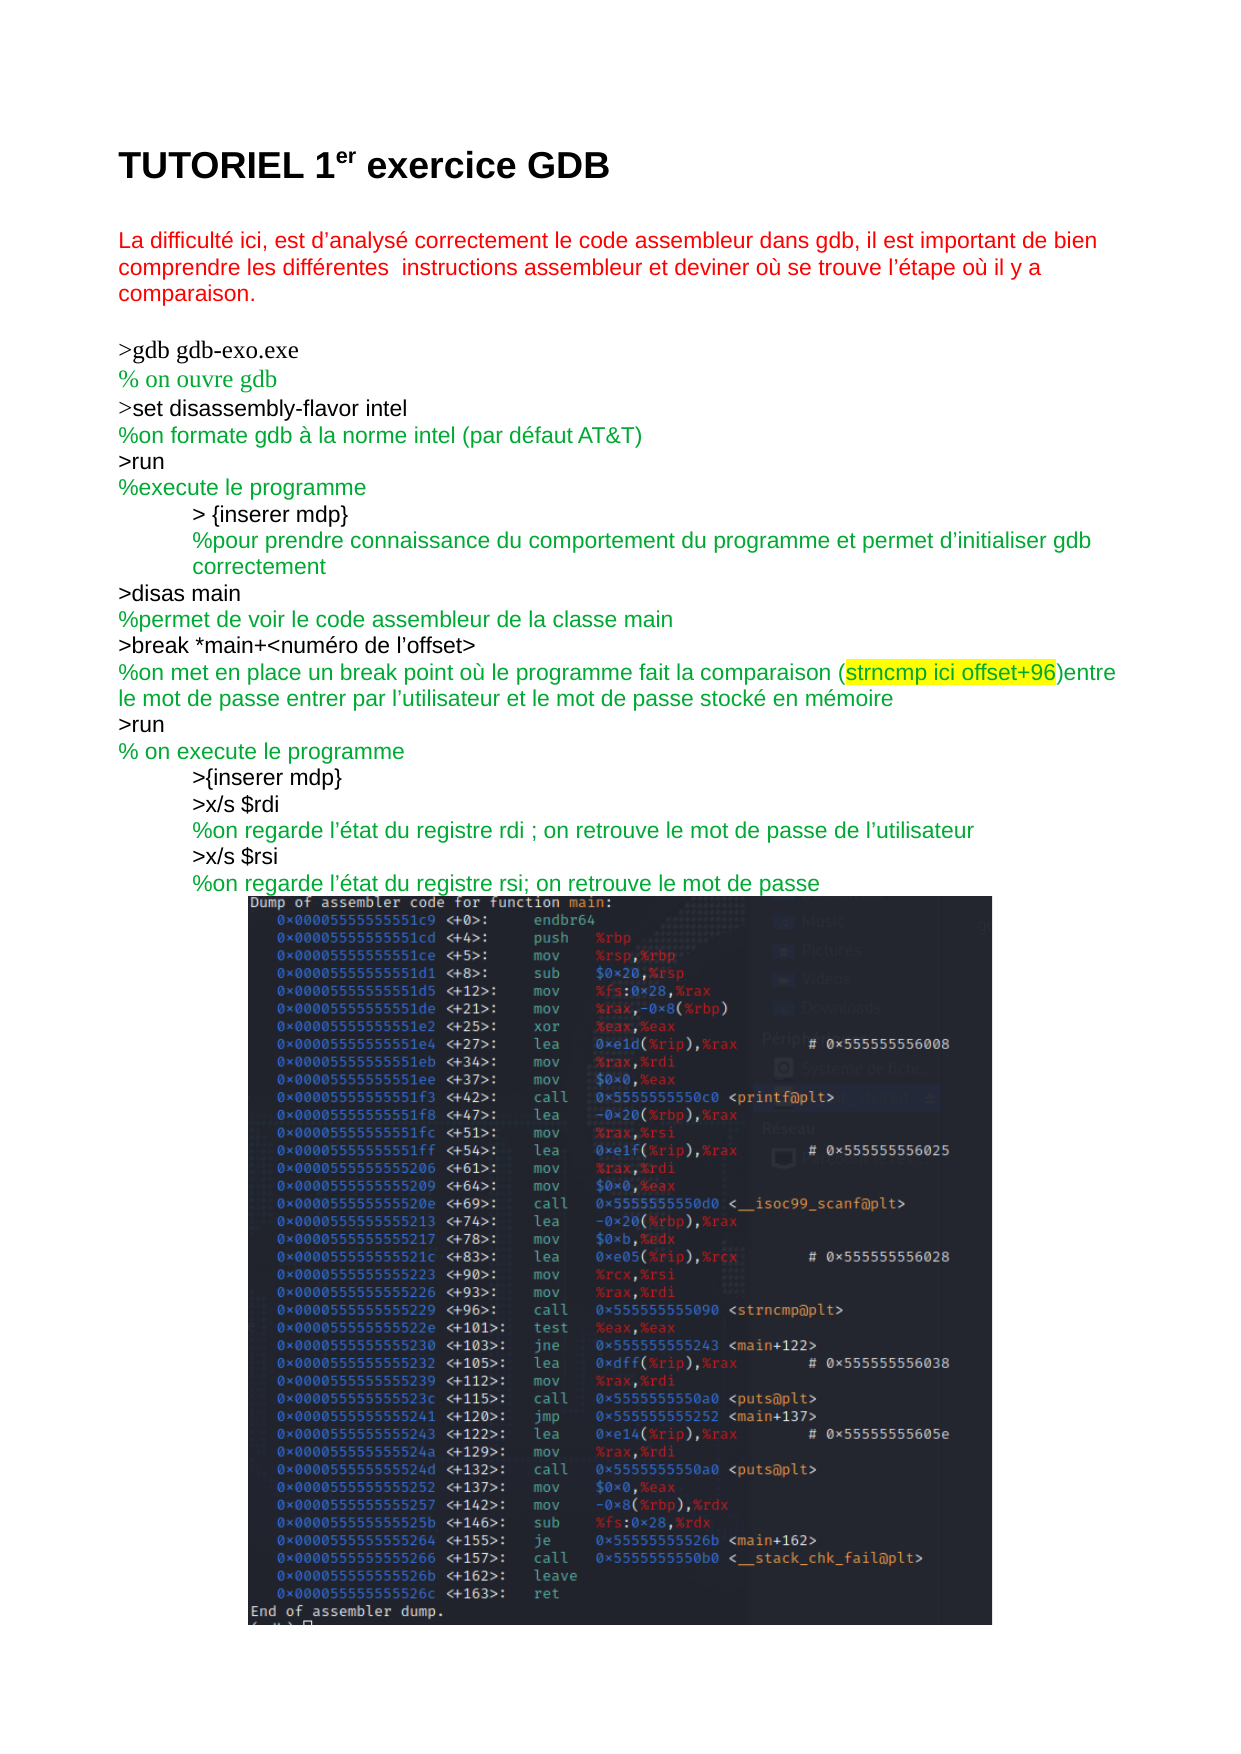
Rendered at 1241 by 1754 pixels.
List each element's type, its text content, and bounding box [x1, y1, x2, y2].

text %on regarde l’état du registre rdi ; on retrouve le mot de passe de l’utilisateur [118, 817, 1122, 843]
text >run [118, 711, 1122, 738]
text > {inserer mdp} [118, 501, 1122, 527]
text >{inserer mdp} [118, 764, 1122, 791]
text %on regarde l’état du registre rsi; on retrouve le mot de passe [118, 869, 1122, 896]
text % on ouvre gdb [118, 364, 1122, 393]
text La difficulté ici, est d’analysé correctement le code assembleur dans gdb, il est important de bien comprendre les différentes instructions assembleur et deviner où se trouve l’étape où il y a comparaison. [118, 227, 1122, 307]
text %pour prendre connaissance du comportement du programme et permet d’initialiser gdb correctement [118, 527, 1122, 580]
text >break *main+<numéro de l’offset> [118, 632, 1122, 659]
text >run [118, 448, 1122, 474]
text % on execute le programme [118, 738, 1122, 764]
text >x/s $rdi [118, 791, 1122, 817]
text %on formate gdb à la norme intel (par défaut AT&T) [118, 422, 1122, 448]
text >disas main [118, 580, 1122, 606]
text >x/s $rsi [118, 843, 1122, 869]
picture [248, 896, 993, 1625]
text %permet de voir le code assembleur de la classe main [118, 606, 1122, 632]
subtitle TUTORIEL 1er exercice GDB [118, 143, 1122, 186]
text >gdb gdb-exo.exe [118, 335, 1122, 364]
text %on met en place un break point où le programme fait la comparaison (strncmp ici offset+96)entre le mot de passe entrer par l’utilisateur et le mot de passe stocké en mémoire [118, 659, 1122, 711]
text >set disassembly-flavor intel [118, 393, 1122, 422]
text %execute le programme [118, 474, 1122, 501]
